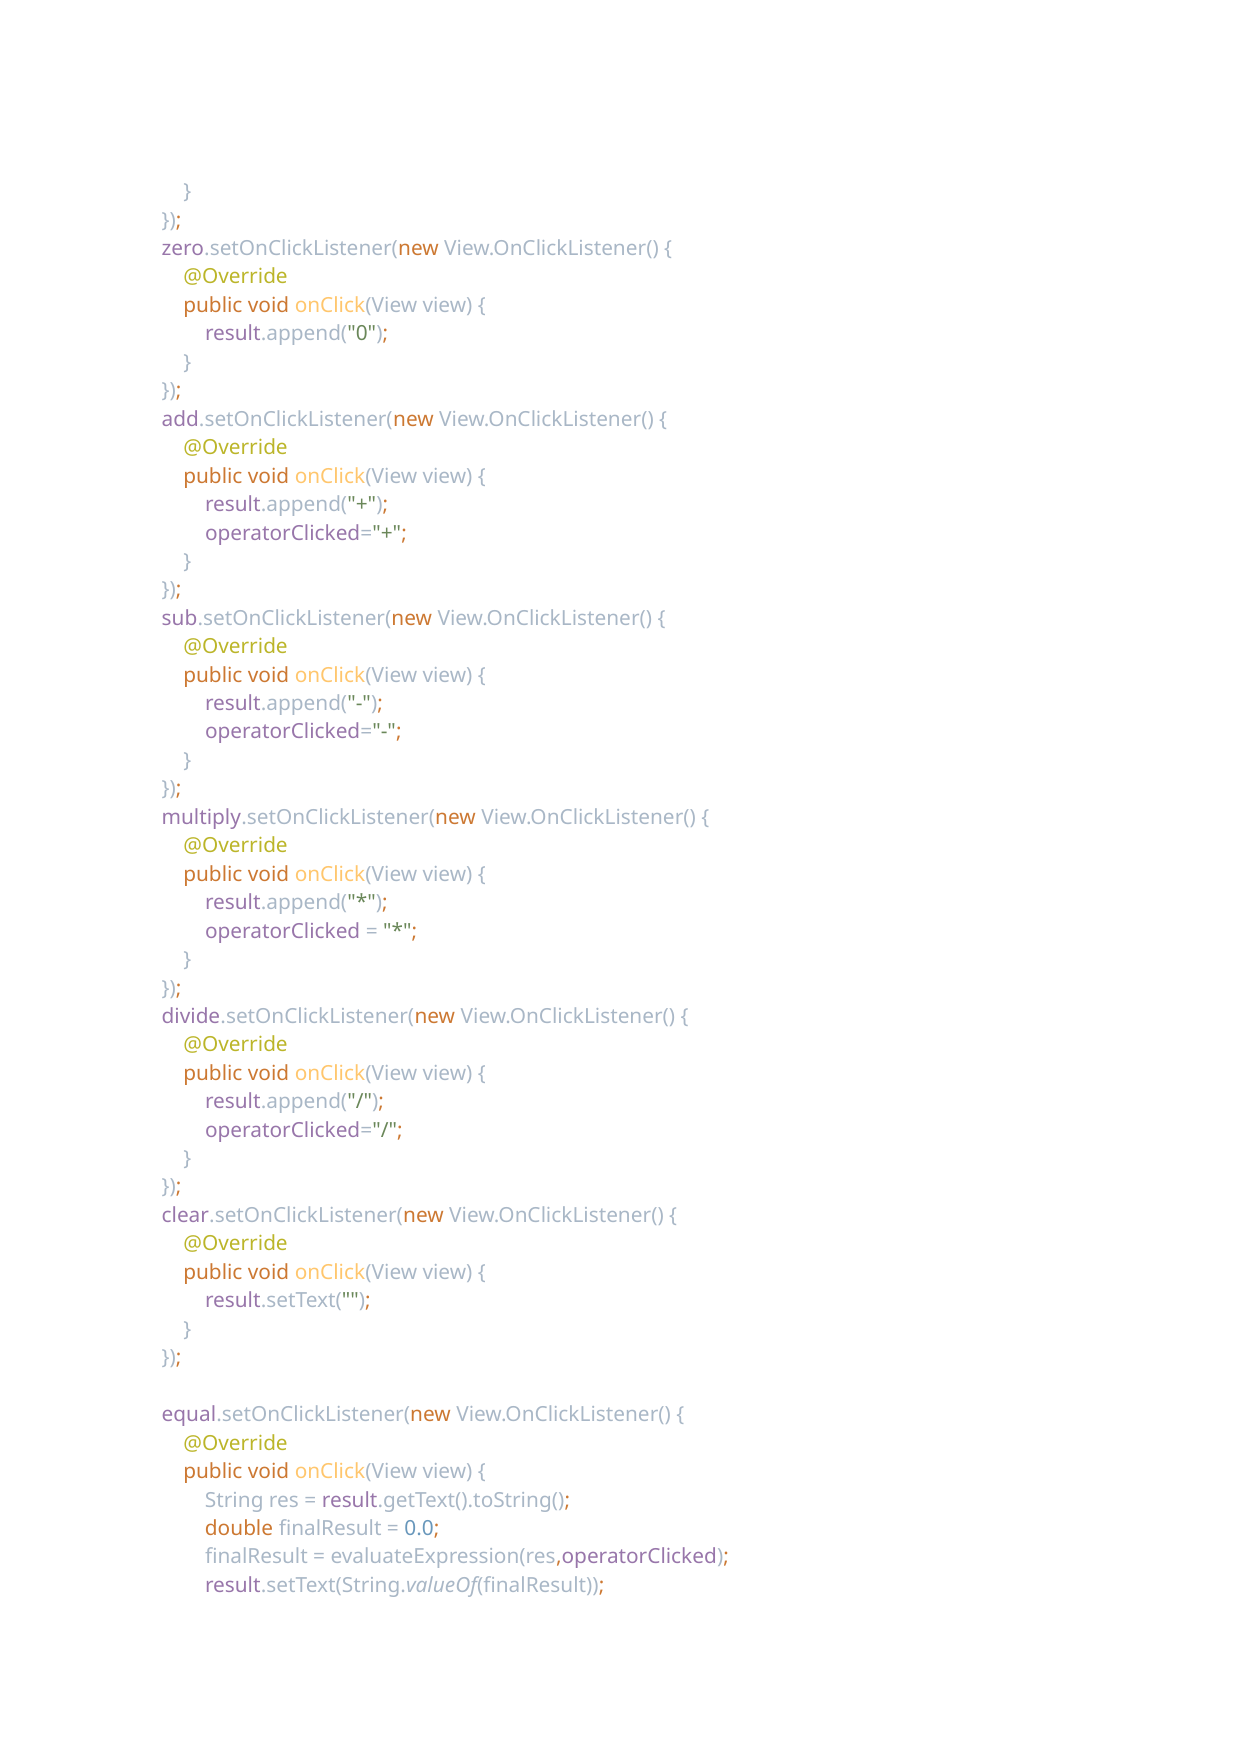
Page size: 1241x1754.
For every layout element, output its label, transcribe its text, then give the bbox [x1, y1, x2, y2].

text } }); zero.setOnClickListener(new View.OnClickListener() { @Override public void onClick(View view) { result.append("0"); } }); add.setOnClickListener(new View.OnClickListener() { @Override public void onClick(View view) { result.append("+"); operatorClicked="+"; } }); sub.setOnClickListener(new View.OnClickListener() { @Override public void onClick(View view) { result.append("-"); operatorClicked="-"; } }); multiply.setOnClickListener(new View.OnClickListener() { @Override public void onClick(View view) { result.append("*"); operatorClicked = "*"; } }); divide.setOnClickListener(new View.OnClickListener() { @Override public void onClick(View view) { result.append("/"); operatorClicked="/"; } }); clear.setOnClickListener(new View.OnClickListener() { @Override public void onClick(View view) { result.setText(""); } }); equal.setOnClickListener(new View.OnClickListener() { @Override public void onClick(View view) { String res = result.getText().toString(); double finalResult = 0.0; finalResult = evaluateExpression(res,operatorClicked); result.setText(String.valueOf(finalResult)); [118, 176, 1122, 1627]
